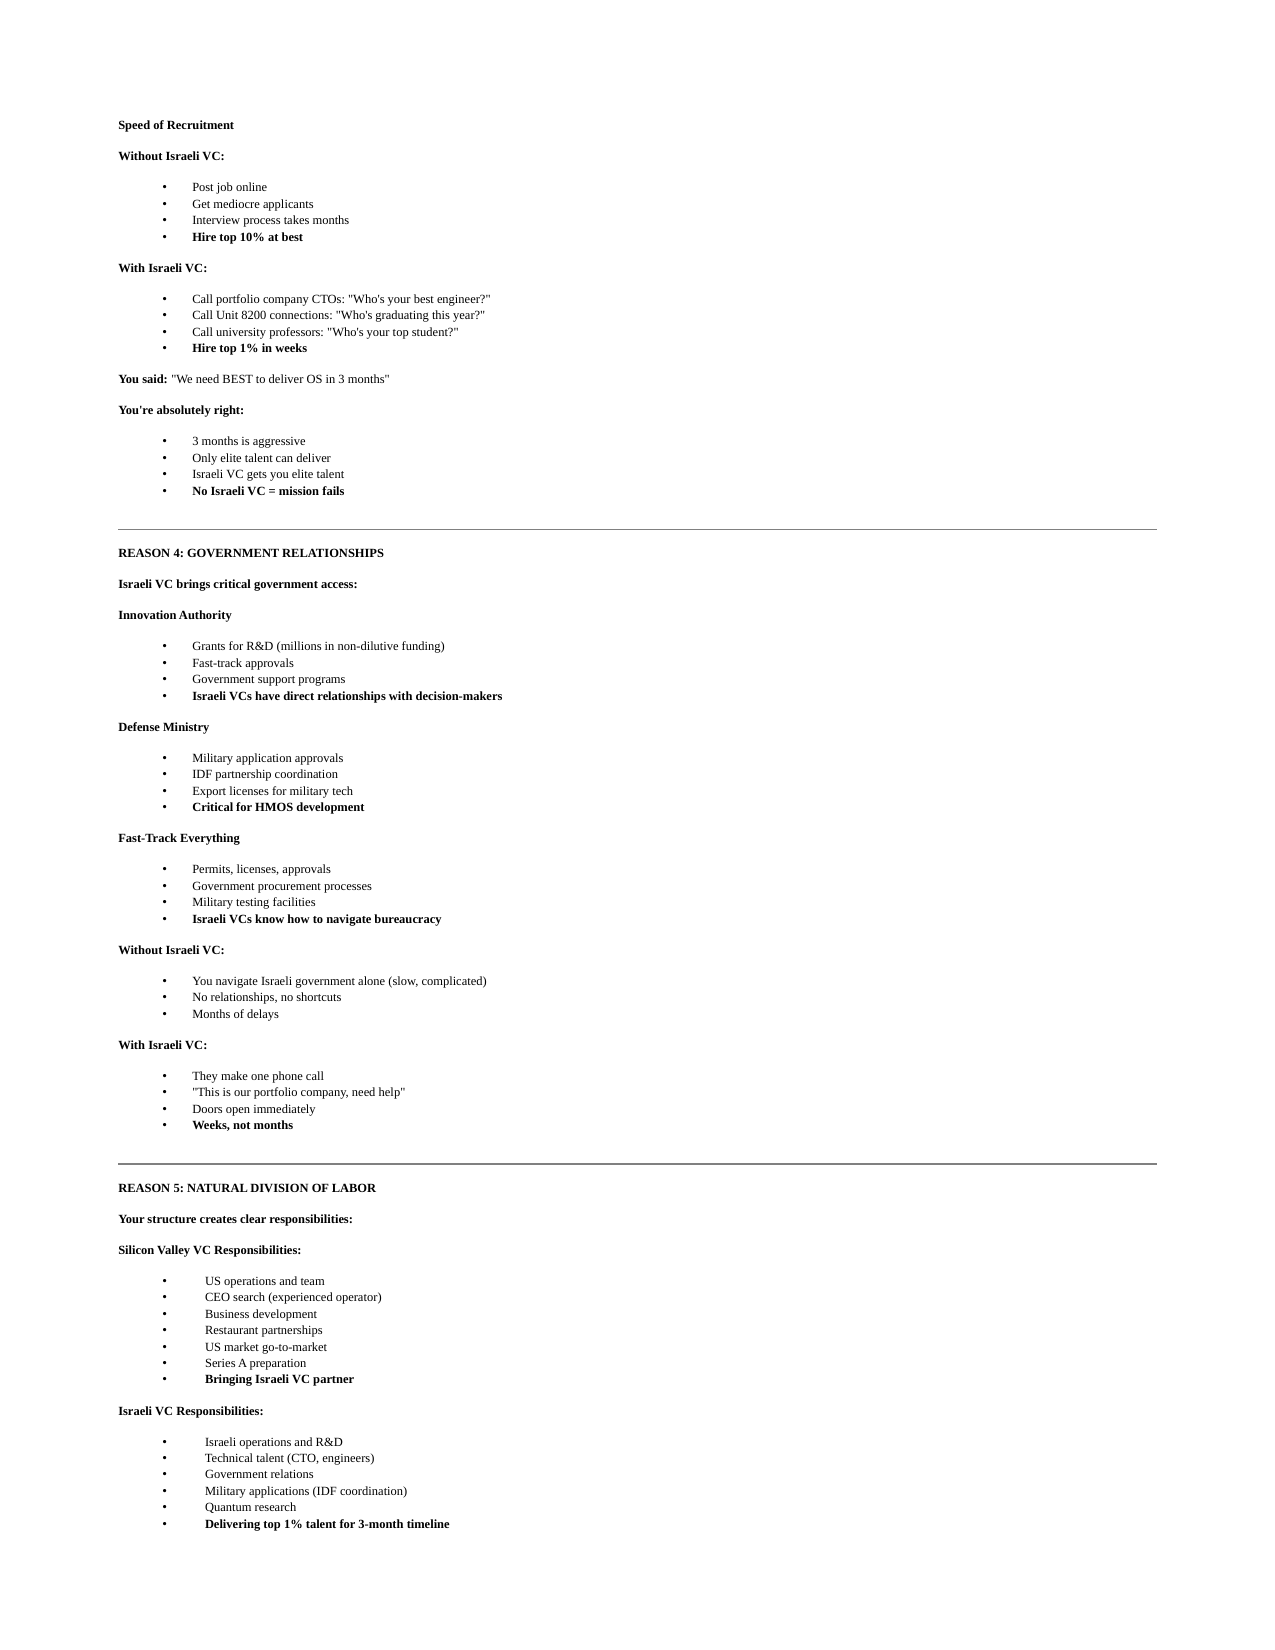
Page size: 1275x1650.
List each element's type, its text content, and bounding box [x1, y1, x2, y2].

list ✅ Israeli operations and R&D [162, 1434, 1157, 1449]
text Your structure creates clear responsibilities: [118, 1211, 1157, 1226]
list Call portfolio company CTOs: "Who's your best engineer?" [162, 292, 1157, 306]
subtitle Fast-Track Everything [118, 831, 1157, 845]
list Interview process takes months [162, 213, 1157, 227]
list No relationships, no shortcuts [162, 990, 1157, 1004]
list IDF partnership coordination [162, 767, 1157, 781]
list Hire top 10% at best [162, 229, 1157, 244]
list Israeli VCs know how to navigate bureaucracy [162, 911, 1157, 926]
list ✅ Bringing Israeli VC partner [162, 1372, 1157, 1387]
list ✅ Series A preparation [162, 1356, 1157, 1370]
subtitle Speed of Recruitment [118, 118, 1157, 132]
list ✅ Technical talent (CTO, engineers) [162, 1451, 1157, 1465]
subtitle Israeli VC Responsibilities: [118, 1403, 1157, 1418]
list ✅ Restaurant partnerships [162, 1323, 1157, 1337]
list 3 months is aggressive [162, 434, 1157, 448]
list Military application approvals [162, 751, 1157, 765]
list No Israeli VC = mission fails [162, 483, 1157, 498]
list ✅ Business development [162, 1306, 1157, 1321]
subtitle Silicon Valley VC Responsibilities: [118, 1242, 1157, 1257]
list Hire top 1% in weeks [162, 341, 1157, 355]
list ✅ US market go-to-market [162, 1339, 1157, 1354]
subtitle Defense Ministry [118, 719, 1157, 734]
text Without Israeli VC: [118, 942, 1157, 957]
list ✅ US operations and team [162, 1273, 1157, 1288]
list Critical for HMOS development [162, 800, 1157, 814]
list Grants for R&D (millions in non-dilutive funding) [162, 639, 1157, 653]
list Israeli VCs have direct relationships with decision-makers [162, 688, 1157, 703]
list Weeks, not months [162, 1118, 1157, 1132]
text You're absolutely right: [118, 403, 1157, 417]
list Government support programs [162, 672, 1157, 686]
list Permits, licenses, approvals [162, 862, 1157, 876]
list ✅ CEO search (experienced operator) [162, 1290, 1157, 1304]
subtitle Innovation Authority [118, 608, 1157, 622]
list Export licenses for military tech [162, 783, 1157, 798]
list ✅ Government relations [162, 1467, 1157, 1482]
list Israeli VC gets you elite talent [162, 467, 1157, 481]
list They make one phone call [162, 1068, 1157, 1083]
list Call university professors: "Who's your top student?" [162, 324, 1157, 339]
text With Israeli VC: [118, 261, 1157, 275]
list Doors open immediately [162, 1101, 1157, 1116]
list Post job online [162, 180, 1157, 194]
list ✅ Delivering top 1% talent for 3-month timeline [162, 1517, 1157, 1531]
list Call Unit 8200 connections: "Who's graduating this year?" [162, 308, 1157, 322]
subtitle REASON 5: NATURAL DIVISION OF LABOR [118, 1180, 1157, 1195]
list ✅ Military applications (IDF coordination) [162, 1484, 1157, 1498]
list "This is our portfolio company, need help" [162, 1085, 1157, 1099]
text With Israeli VC: [118, 1037, 1157, 1052]
list Military testing facilities [162, 895, 1157, 909]
text Israeli VC brings critical government access: [118, 577, 1157, 591]
list Government procurement processes [162, 878, 1157, 893]
list Months of delays [162, 1006, 1157, 1021]
list You navigate Israeli government alone (slow, complicated) [162, 973, 1157, 988]
text You said: "We need BEST to deliver OS in 3 months" [118, 372, 1157, 386]
list Get mediocre applicants [162, 197, 1157, 211]
subtitle REASON 4: GOVERNMENT RELATIONSHIPS [118, 546, 1157, 560]
list ✅ Quantum research [162, 1500, 1157, 1514]
text Without Israeli VC: [118, 149, 1157, 163]
list Fast-track approvals [162, 656, 1157, 670]
list Only elite talent can deliver [162, 451, 1157, 465]
